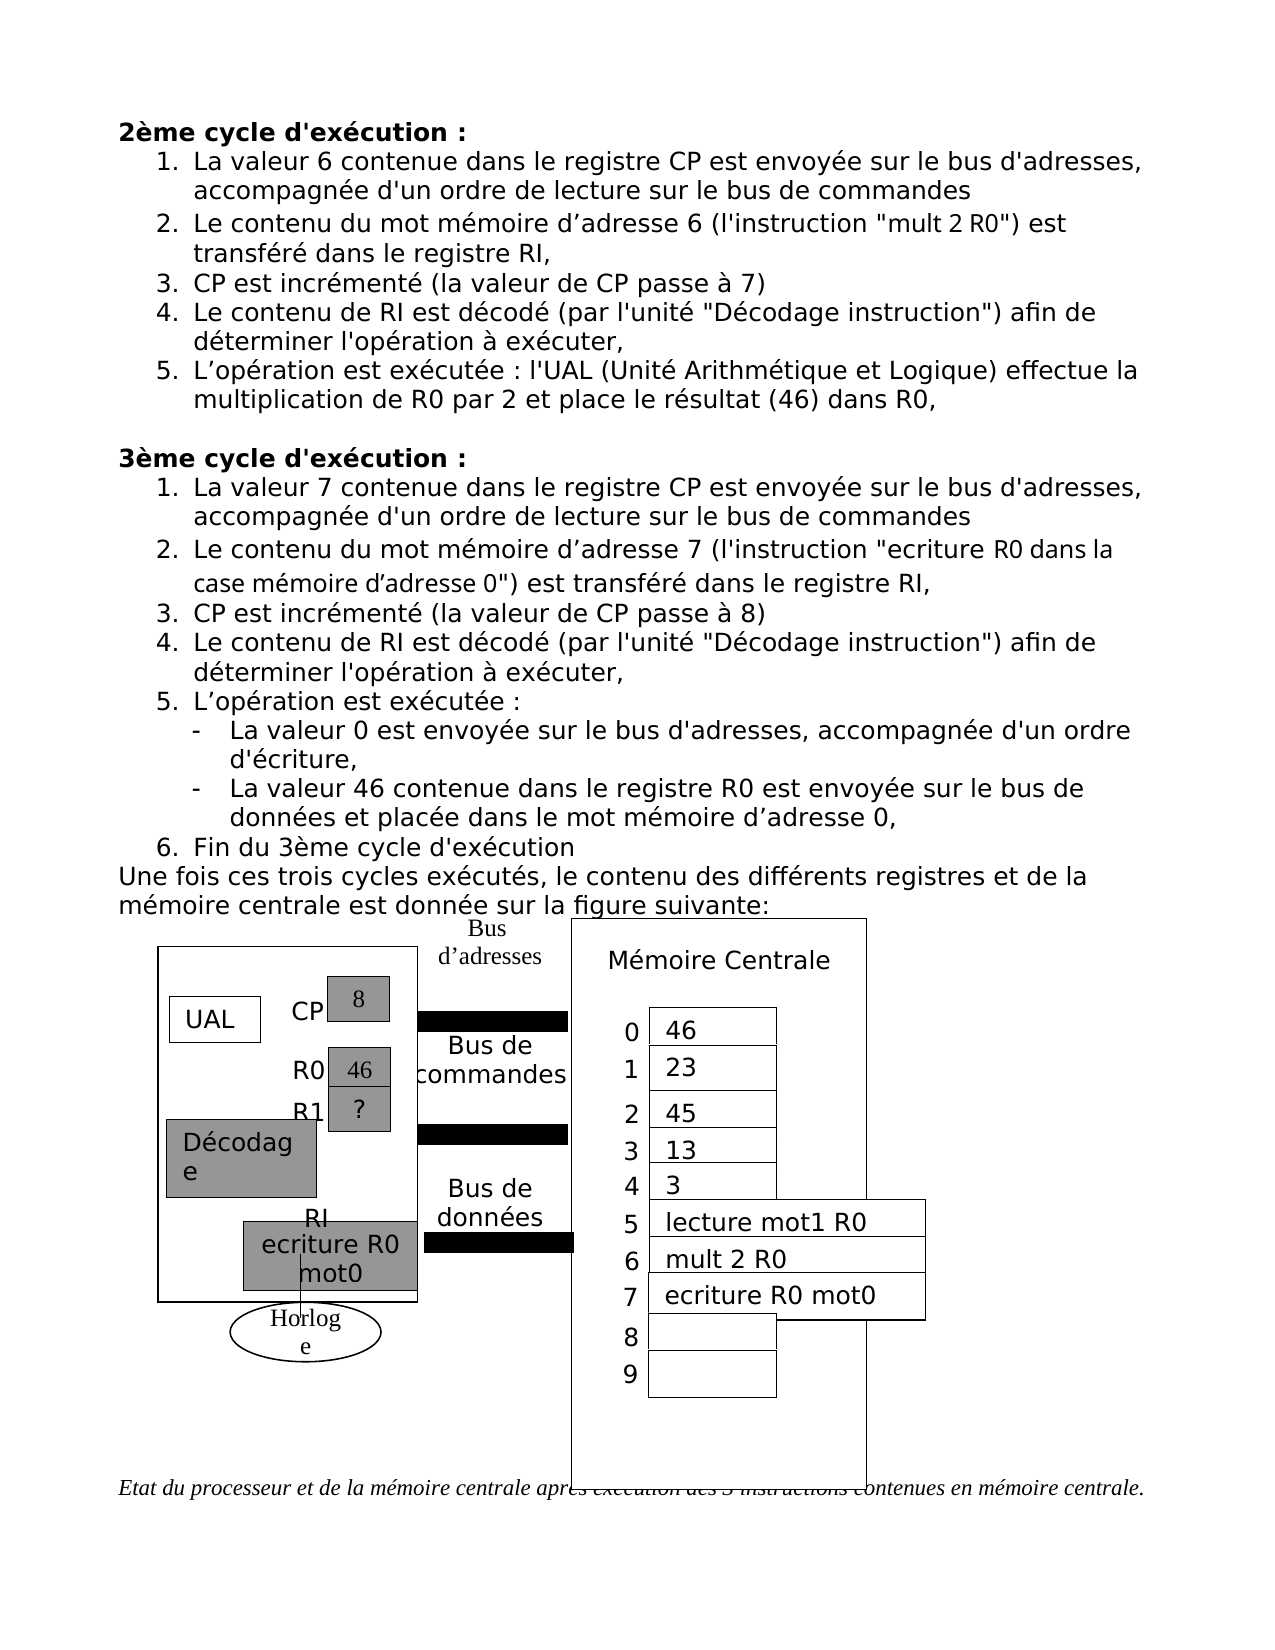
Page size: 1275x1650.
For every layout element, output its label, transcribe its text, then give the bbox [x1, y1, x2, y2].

text R1 [292, 1098, 347, 1127]
list CP est incrémenté (la valeur de CP passe à 8) [156, 599, 1157, 629]
list La valeur 46 contenue dans le registre R0 est envoyée sur le bus de données et placée dans le mot mémoire d’adresse 0, [192, 774, 1157, 833]
text UAL [185, 1005, 245, 1034]
text R0 [292, 1056, 347, 1085]
text 46 [665, 1016, 761, 1044]
text 8 [623, 1323, 633, 1349]
text ecriture R0 mot0 [664, 1281, 909, 1310]
text 1 [623, 1055, 633, 1081]
text 3 [623, 1137, 633, 1163]
text Décodage instruction [182, 1128, 301, 1188]
text RI [289, 1204, 344, 1233]
text mult 2 R0 [665, 1245, 909, 1272]
text ecriture R0 mot0 [259, 1230, 401, 1282]
list L’opération est exécutée : l'UAL (Unité Arithmétique et Logique) effectue la multiplication de R0 par 2 et place le résultat (46) dans R0, [156, 356, 1157, 415]
list Fin du 3ème cycle d'exécution [156, 833, 1157, 862]
list L’opération est exécutée : [156, 687, 1157, 716]
text Etat du processeur et de la mémoire centrale après exécution des 3 instructions contenues en mémoire centrale. [118, 1474, 1157, 1500]
text 2 [624, 1100, 634, 1126]
text 45 [665, 1099, 761, 1127]
list La valeur 6 contenue dans le registre CP est envoyée sur le bus d'adresses, accompagnée d'un ordre de lecture sur le bus de commandes [156, 147, 1157, 206]
list Le contenu du mot mémoire d’adresse 6 (l'instruction "mult 2 R0") est transféré dans le registre RI, [156, 206, 1157, 269]
text 46 [347, 1056, 374, 1084]
text 8 [343, 985, 374, 1013]
text 6 [624, 1247, 634, 1272]
text Mémoire Centrale [587, 946, 851, 975]
text 9 [622, 1360, 632, 1386]
text lecture mot1 R0 [665, 1208, 909, 1236]
text 4 [624, 1173, 634, 1198]
text 7 [622, 1283, 632, 1308]
text 3ème cycle d'exécution : [118, 444, 1157, 473]
text 2ème cycle d'exécution : [118, 118, 1157, 147]
text Bus de commandes [418, 1031, 570, 1089]
text Une fois ces trois cycles exécutés, le contenu des différents registres et de la mémoire centrale est donnée sur la figure suivante: [118, 862, 1157, 920]
text Bus d’adresses [417, 914, 563, 964]
list CP est incrémenté (la valeur de CP passe à 7) [156, 269, 1157, 298]
text 23 [665, 1053, 761, 1083]
text 3 [665, 1171, 761, 1199]
list Le contenu du mot mémoire d’adresse 7 (l'instruction "ecriture R0 dans la case mémoire d’adresse 0") est transféré dans le registre RI, [156, 531, 1157, 599]
text Bus de données [423, 1174, 557, 1232]
list Le contenu de RI est décodé (par l'unité "Décodage instruction") afin de déterminer l'opération à exécuter, [156, 298, 1157, 356]
text CP [291, 997, 346, 1026]
text ? [344, 1095, 374, 1123]
text 0 [624, 1018, 634, 1043]
list La valeur 0 est envoyée sur le bus d'adresses, accompagnée d'un ordre d'écriture, [192, 716, 1157, 774]
list La valeur 7 contenue dans le registre CP est envoyée sur le bus d'adresses, accompagnée d'un ordre de lecture sur le bus de commandes [156, 473, 1157, 531]
list Le contenu de RI est décodé (par l'unité "Décodage instruction") afin de déterminer l'opération à exécuter, [156, 629, 1157, 687]
text 13 [665, 1136, 761, 1162]
text 5 [623, 1210, 633, 1235]
